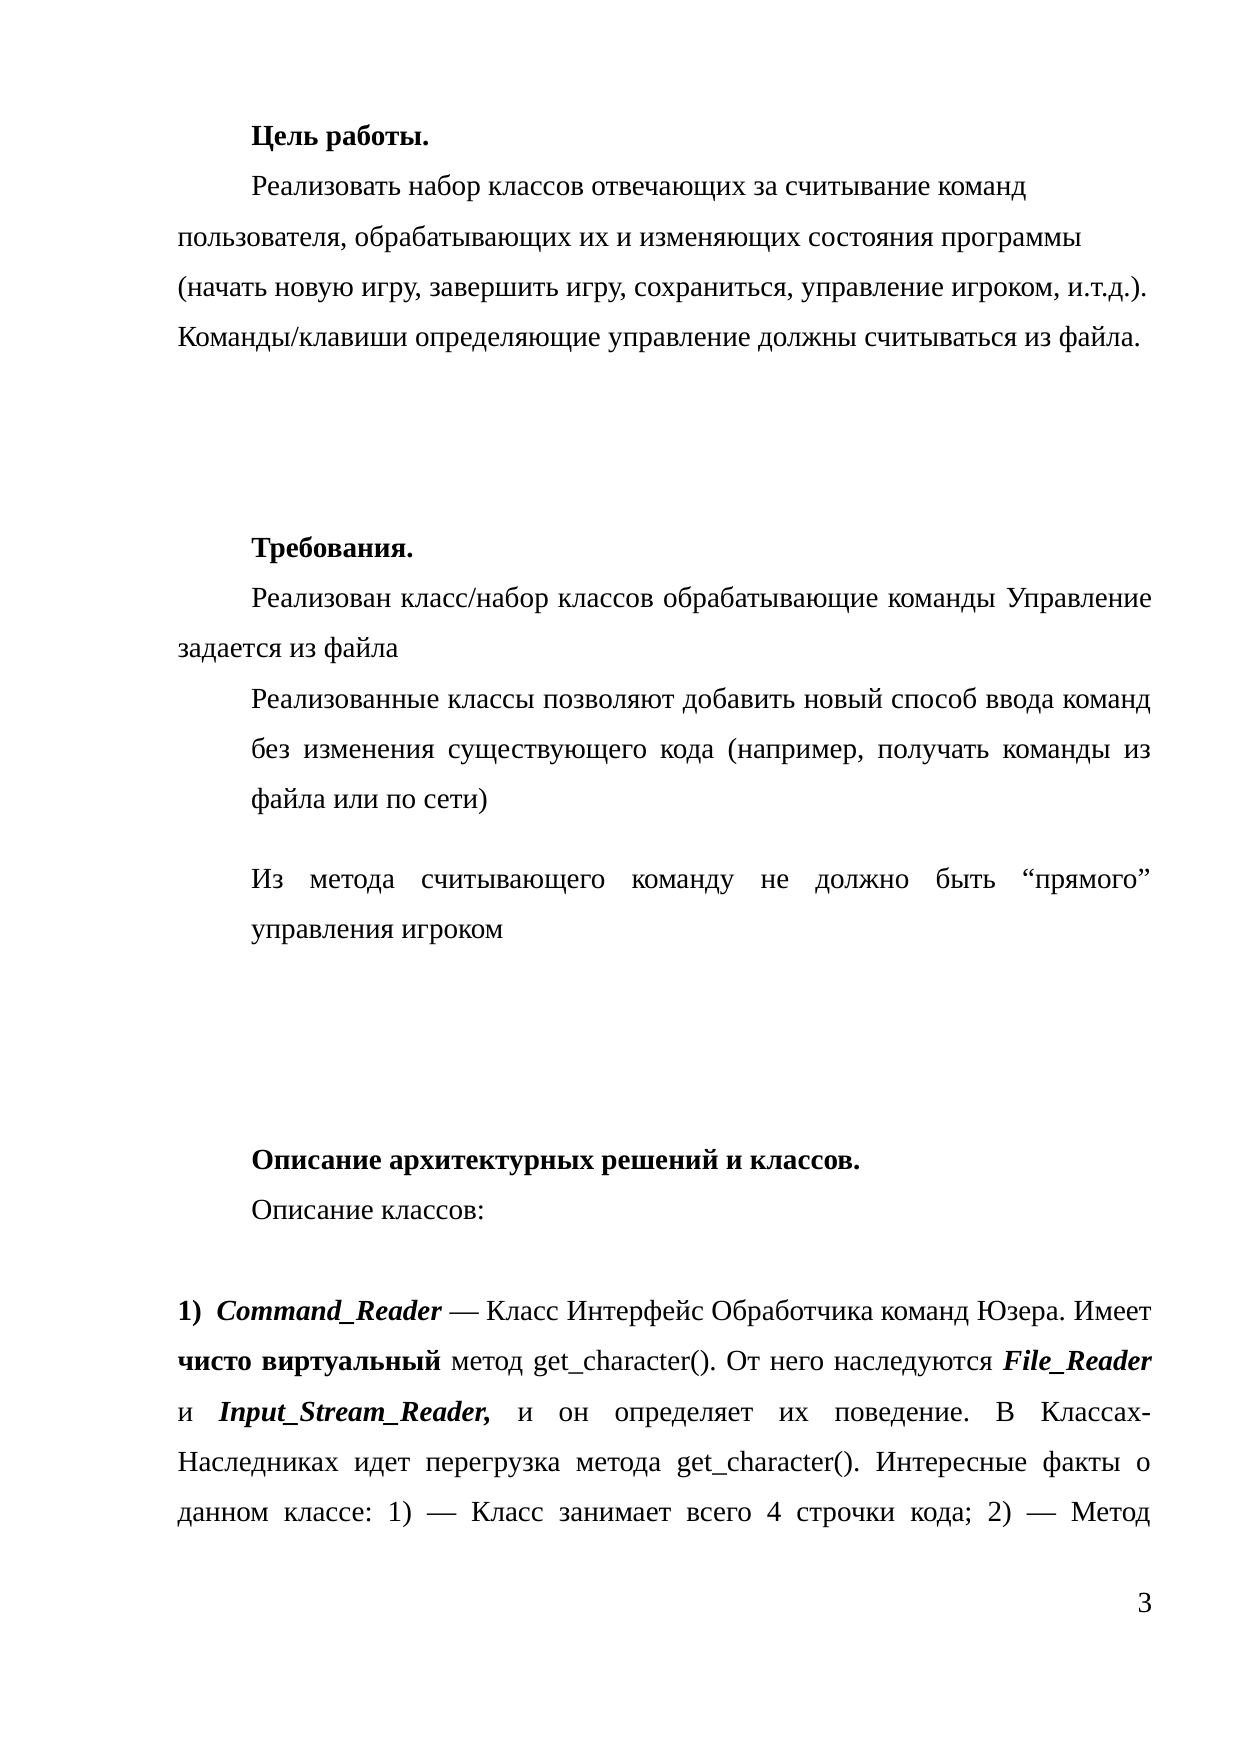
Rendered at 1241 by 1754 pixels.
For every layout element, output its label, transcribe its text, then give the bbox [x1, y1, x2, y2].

text Реализовать набор классов отвечающих за считывание команд пользователя, обрабатывающих их и изменяющих состояния программы (начать новую игру, завершить игру, сохраниться, управление игроком, и.т.д.). Команды/клавиши определяющие управление должны считываться из файла. [177, 168, 1152, 353]
list Реализованные классы позволяют добавить новый способ ввода команд без изменения существующего кода (например, получать команды из файла или по сети) [221, 681, 1152, 815]
subtitle Цель работы. [177, 118, 1152, 152]
list Из метода считывающего команду не должно быть “прямого” управления игроком [221, 861, 1152, 945]
text Реализован класс/набор классов обрабатывающие команды Управление задается из файла [177, 580, 1152, 664]
subtitle Требования. [177, 530, 1152, 563]
subtitle Описание архитектурных решений и классов. [177, 1142, 1152, 1176]
text Описание классов: [177, 1192, 1152, 1226]
text 1) Command_Reader — Класс Интерфейс Обработчика команд Юзера. Имеет чисто виртуальный метод get_character(). От него наследуются File_Reader и Input_Stream_Reader, и он определяет их поведение. В Классах-Наследниках идет перегрузка метода get_character(). Интересные факты о данном классе: 1) — Класс занимает всего 4 строчки кода; 2) — Метод [177, 1293, 1152, 1528]
